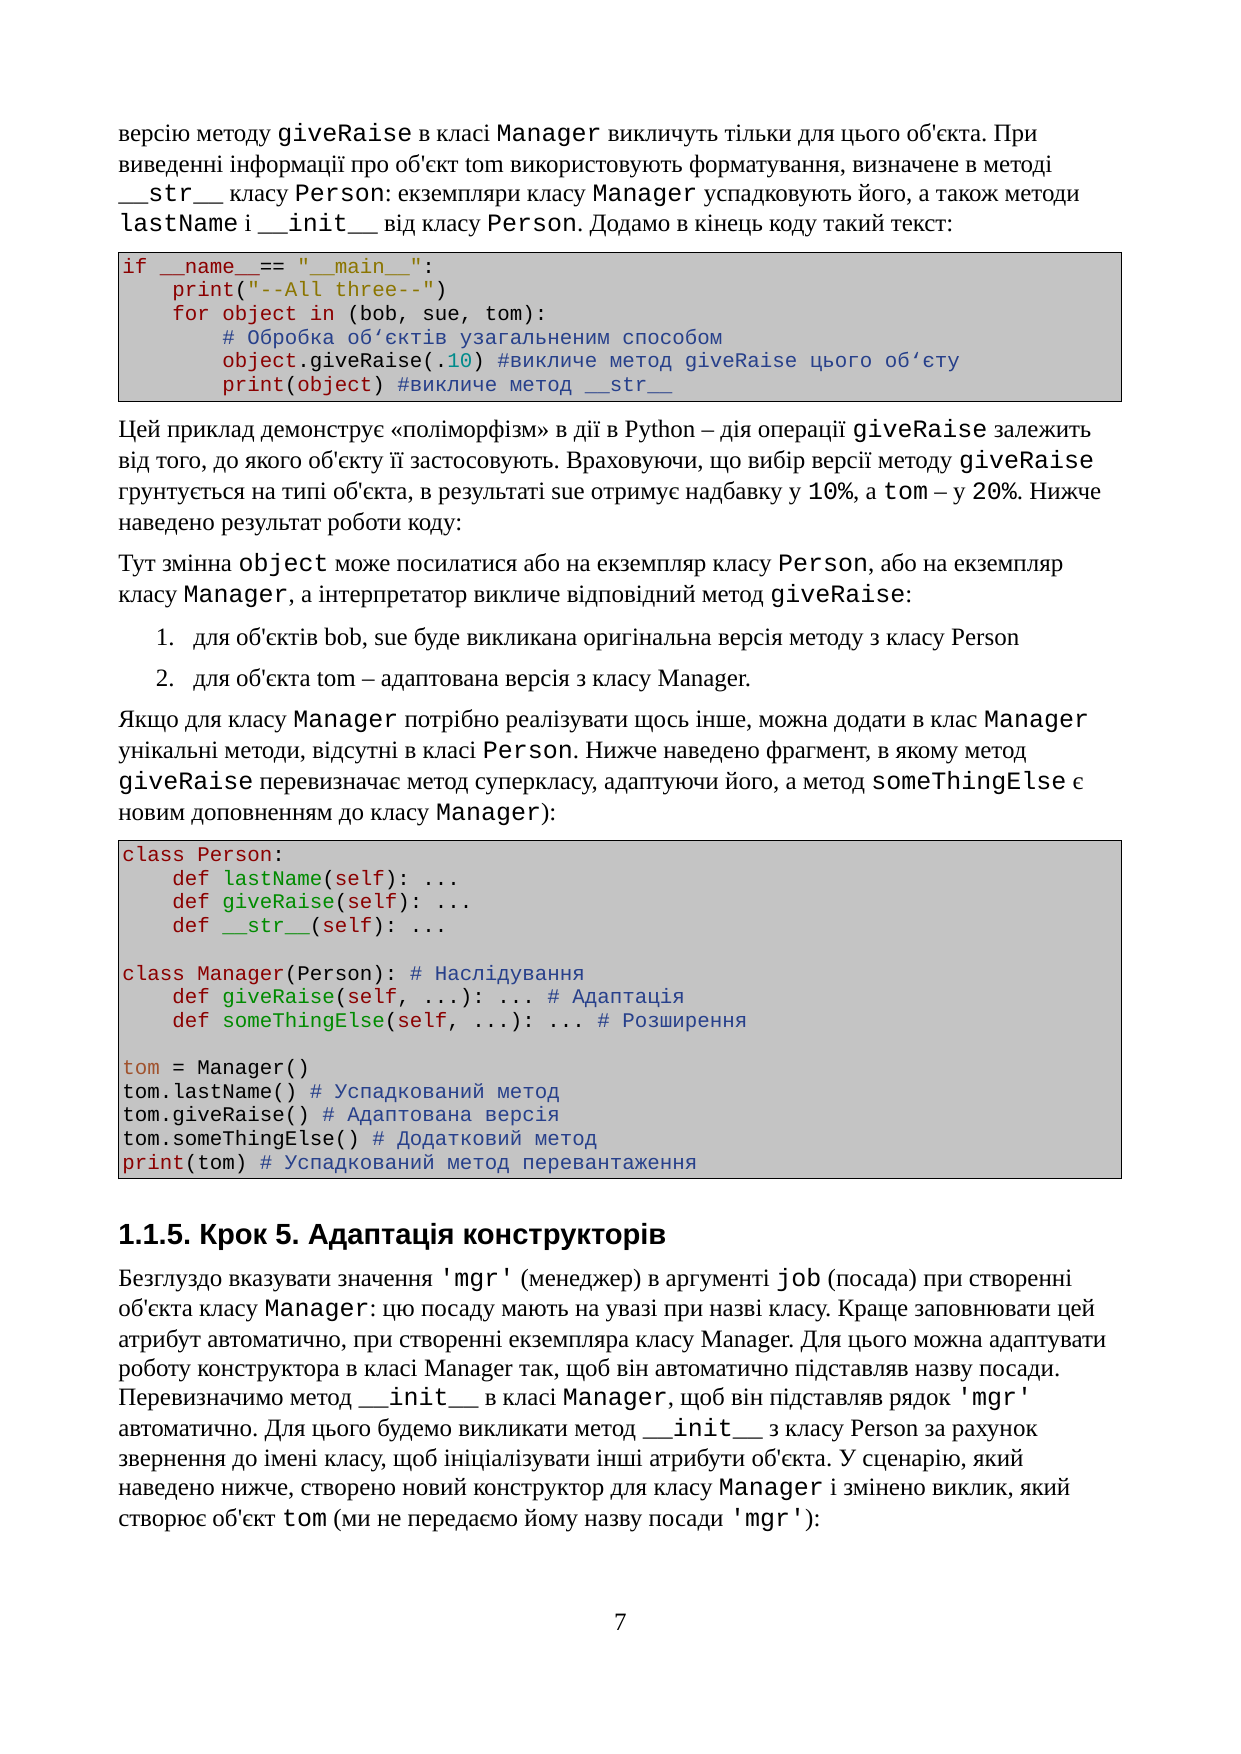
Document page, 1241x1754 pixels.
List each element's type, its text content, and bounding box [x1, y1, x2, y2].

text def someThingElse(self, ...): ... # Розширення [119, 1006, 1121, 1029]
text Безглуздо вказувати значення 'mgr' (менеджер) в аргументі job (посада) при створенні об'єкта класу Manager: цю посаду мають на увазі при назві класу. Краще заповнювати цей атрибут автоматично, при створенні екземпляра класу Manager. Для цього можна адаптувати роботу конструктора в класі Manager так, щоб він автоматично підставляв назву посади. Перевизначимо метод __init__ в класі Manager, щоб він підставляв рядок 'mgr' автоматично. Для цього будемо викликати метод __init__ з класу Person за рахунок звернення до імені класу, щоб ініціалізувати інші атрибути об'єкта. У сценарію, який наведено нижче, створено новий конструктор для класу Manager і змінено виклик, який створює об'єкт tom (ми не передаємо йому назву посади 'mgr'): [118, 1263, 1122, 1534]
text print("--All three--") [119, 276, 1121, 299]
list для об'єктів bob, sue буде викликана оригінальна версія методу з класу Person [156, 622, 1122, 651]
text print(tom) # Успадкований метод перевантаження [119, 1148, 1121, 1178]
text def lastName(self): ... [119, 864, 1121, 888]
text def giveRaise(self): ... [119, 888, 1121, 911]
text class Manager(Person): # Наслідування [119, 958, 1121, 982]
text Тут змінна object може посилатися або на екземпляр класу Person, або на екземпляр класу Manager, а інтерпретатор викличе відповідний метод giveRaise: [118, 548, 1122, 609]
text tom = Manager() [119, 1053, 1121, 1077]
text tom.lastName() # Успадкований метод [119, 1077, 1121, 1100]
list для об'єкта tom – адаптована версія з класу Manager. [156, 663, 1122, 692]
text tom.giveRaise() # Адаптована версія [119, 1100, 1121, 1124]
text class Person: [119, 841, 1121, 864]
text print(object) #викличе метод __str__ [119, 370, 1121, 401]
text tom.someThingElse() # Додатковий метод [119, 1124, 1121, 1148]
text def __str__(self): ... [119, 911, 1121, 935]
text версію методу giveRaise в класі Manager викличуть тільки для цього об'єкта. При виведенні інформації про об'єкт tom використовують форматування, визначене в методі __str__ класу Person: екземпляри класу Manager успадковують його, а також методи lastName і __init__ від класу Person. Додамо в кінець коду такий текст: [118, 118, 1122, 239]
subtitle Крок 5. Адаптація конструкторів [118, 1217, 1122, 1250]
text # Обробка об‘єктів узагальненим способом [119, 323, 1121, 346]
text object.giveRaise(.10) #викличе метод giveRaise цього об‘єту [119, 346, 1121, 370]
text Цей приклад демонструє «поліморфізм» в дії в Python – дія операції giveRaise залежить від того, до якого об'єкту її застосовують. Враховуючи, що вибір версії методу giveRaise грунтується на типі об'єкта, в результаті sue отримує надбавку у 10%, а tom – у 20%. Нижче наведено результат роботи коду: [118, 414, 1122, 535]
text Якщо для класу Manager потрібно реалізувати щось інше, можна додати в клас Manager унікальні методи, відсутні в класі Person. Нижче наведено фрагмент, в якому метод giveRaise перевизначає метод суперкласу, адаптуючи його, а метод someThingElse є новим доповненням до класу Manager): [118, 704, 1122, 828]
text if __name__== "__main__": [119, 253, 1121, 276]
text for object in (bob, sue, tom): [119, 299, 1121, 323]
text def giveRaise(self, ...): ... # Адаптація [119, 982, 1121, 1006]
